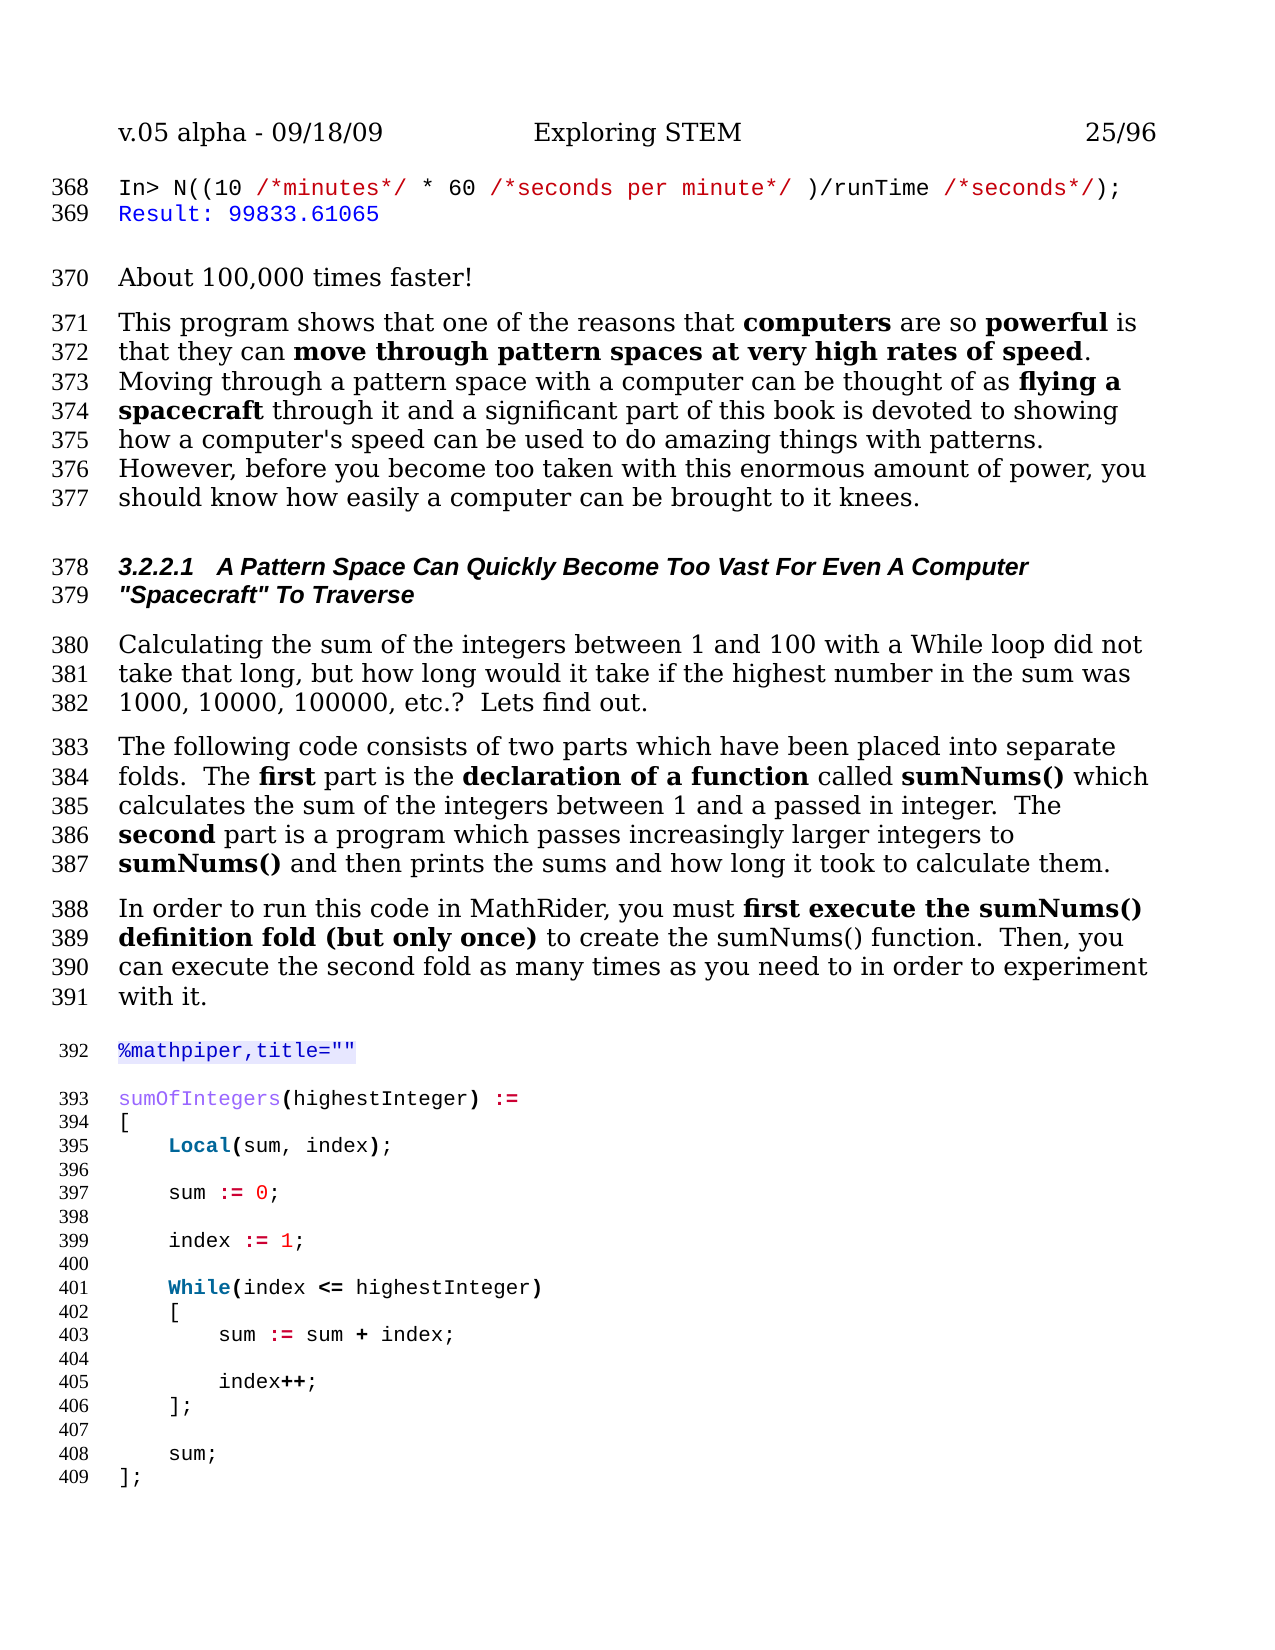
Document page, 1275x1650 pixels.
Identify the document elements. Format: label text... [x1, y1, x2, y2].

text Result: 99833.61065 [118, 203, 1157, 229]
text ]; [118, 1395, 1157, 1419]
text Calculating the sum of the integers between 1 and 100 with a While loop did not take that long, but how long would it take if the highest number in the sum was 1000, 10000, 100000, etc.? Lets find out. [118, 630, 1157, 717]
text [ [118, 1111, 1157, 1135]
text This program shows that one of the reasons that computers are so powerful is that they can move through pattern spaces at very high rates of speed. Moving through a pattern space with a computer can be thought of as flying a spacecraft through it and a significant part of this book is devoted to showing how a computer's speed can be used to do amazing things with patterns. However, before you become too taken with this enormous amount of power, you should know how easily a computer can be brought to it knees. [118, 308, 1157, 513]
text While(index <= highestInteger) [118, 1277, 1157, 1301]
text Local(sum, index); [118, 1135, 1157, 1159]
text index++; [118, 1372, 1157, 1395]
text [ [118, 1301, 1157, 1324]
text sum; [118, 1442, 1157, 1466]
text %mathpiper,title="" [118, 1041, 1157, 1064]
text sumOfIntegers(highestInteger) := [118, 1088, 1157, 1111]
text index := 1; [118, 1230, 1157, 1253]
text sum := 0; [118, 1182, 1157, 1206]
text In order to run this code in MathRider, you must first execute the sumNums() definition fold (but only once) to create the sumNums() function. Then, you can execute the second fold as many times as you need to in order to experiment with it. [118, 894, 1157, 1011]
text In> N((10 /*minutes*/ * 60 /*seconds per minute*/ )/runTime /*seconds*/); [118, 177, 1157, 203]
text The following code consists of two parts which have been placed into separate folds. The first part is the declaration of a function called sumNums() which calculates the sum of the integers between 1 and a passed in integer. The second part is a program which passes increasingly larger integers to sumNums() and then prints the sums and how long it took to calculate them. [118, 732, 1157, 879]
text About 100,000 times faster! [118, 263, 1157, 293]
text ]; [118, 1466, 1157, 1490]
text sum := sum + index; [118, 1324, 1157, 1348]
subtitle A Pattern Space Can Quickly Become Too Vast For Even A Computer "Spacecraft" To Traverse [118, 552, 1157, 609]
